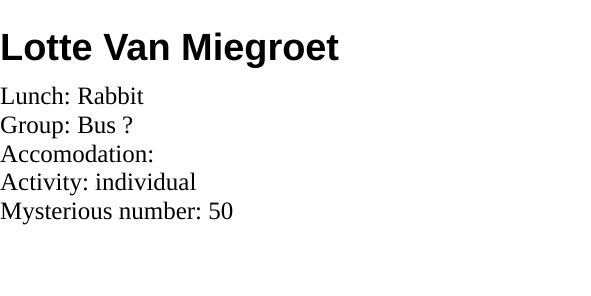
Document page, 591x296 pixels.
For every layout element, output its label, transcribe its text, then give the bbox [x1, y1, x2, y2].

text Accomodation: [0, 139, 591, 167]
subtitle Lotte Van Miegroet [0, 25, 591, 69]
text Activity: individual [0, 167, 591, 196]
text Mysterious number: 50 [0, 196, 591, 225]
text Group: Bus ? [0, 110, 591, 139]
text Lunch: Rabbit [0, 81, 591, 110]
